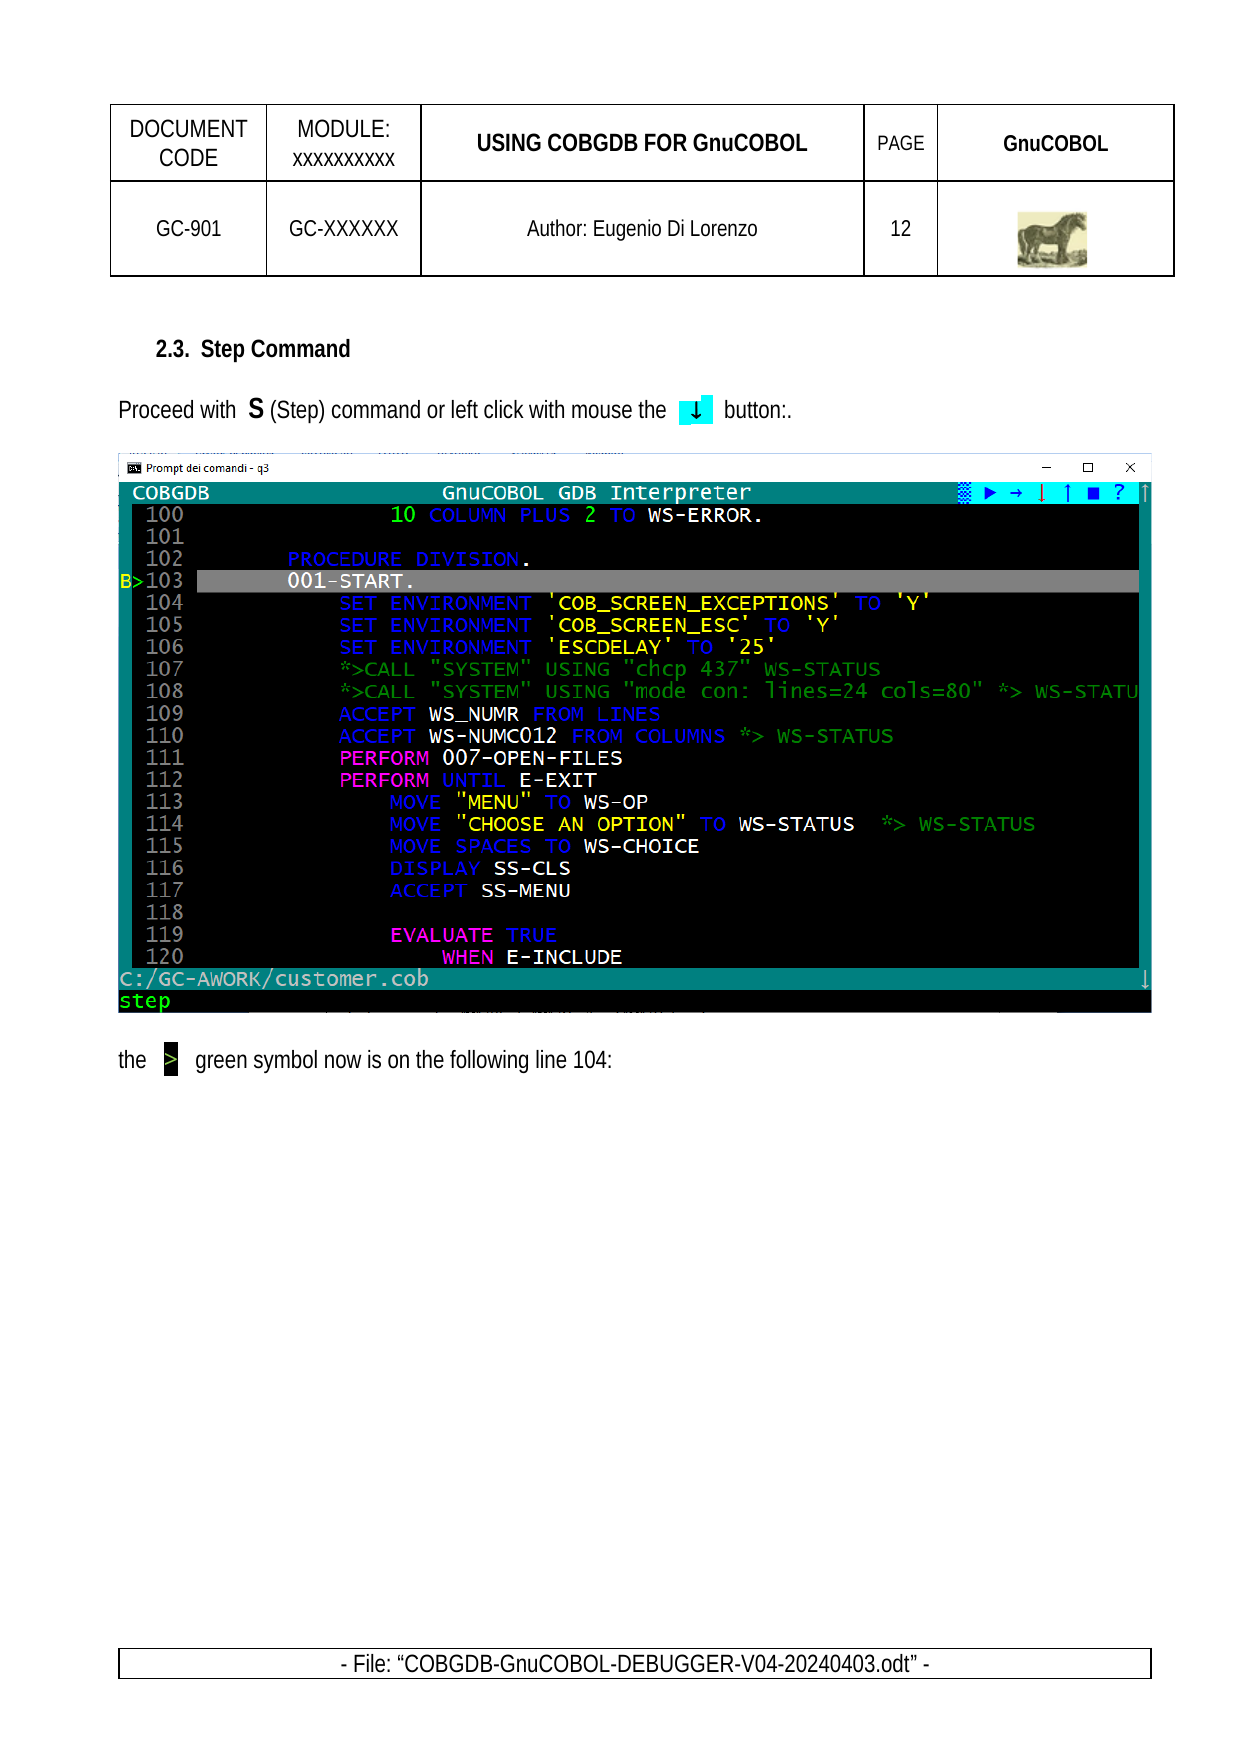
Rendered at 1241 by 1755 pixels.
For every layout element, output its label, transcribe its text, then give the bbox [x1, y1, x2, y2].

subtitle Step Command [156, 334, 1152, 362]
text Proceed with S (Step) command or left click with mouse the  button:. [118, 391, 1152, 425]
text the > green symbol now is on the following line 104: [118, 1042, 1152, 1076]
